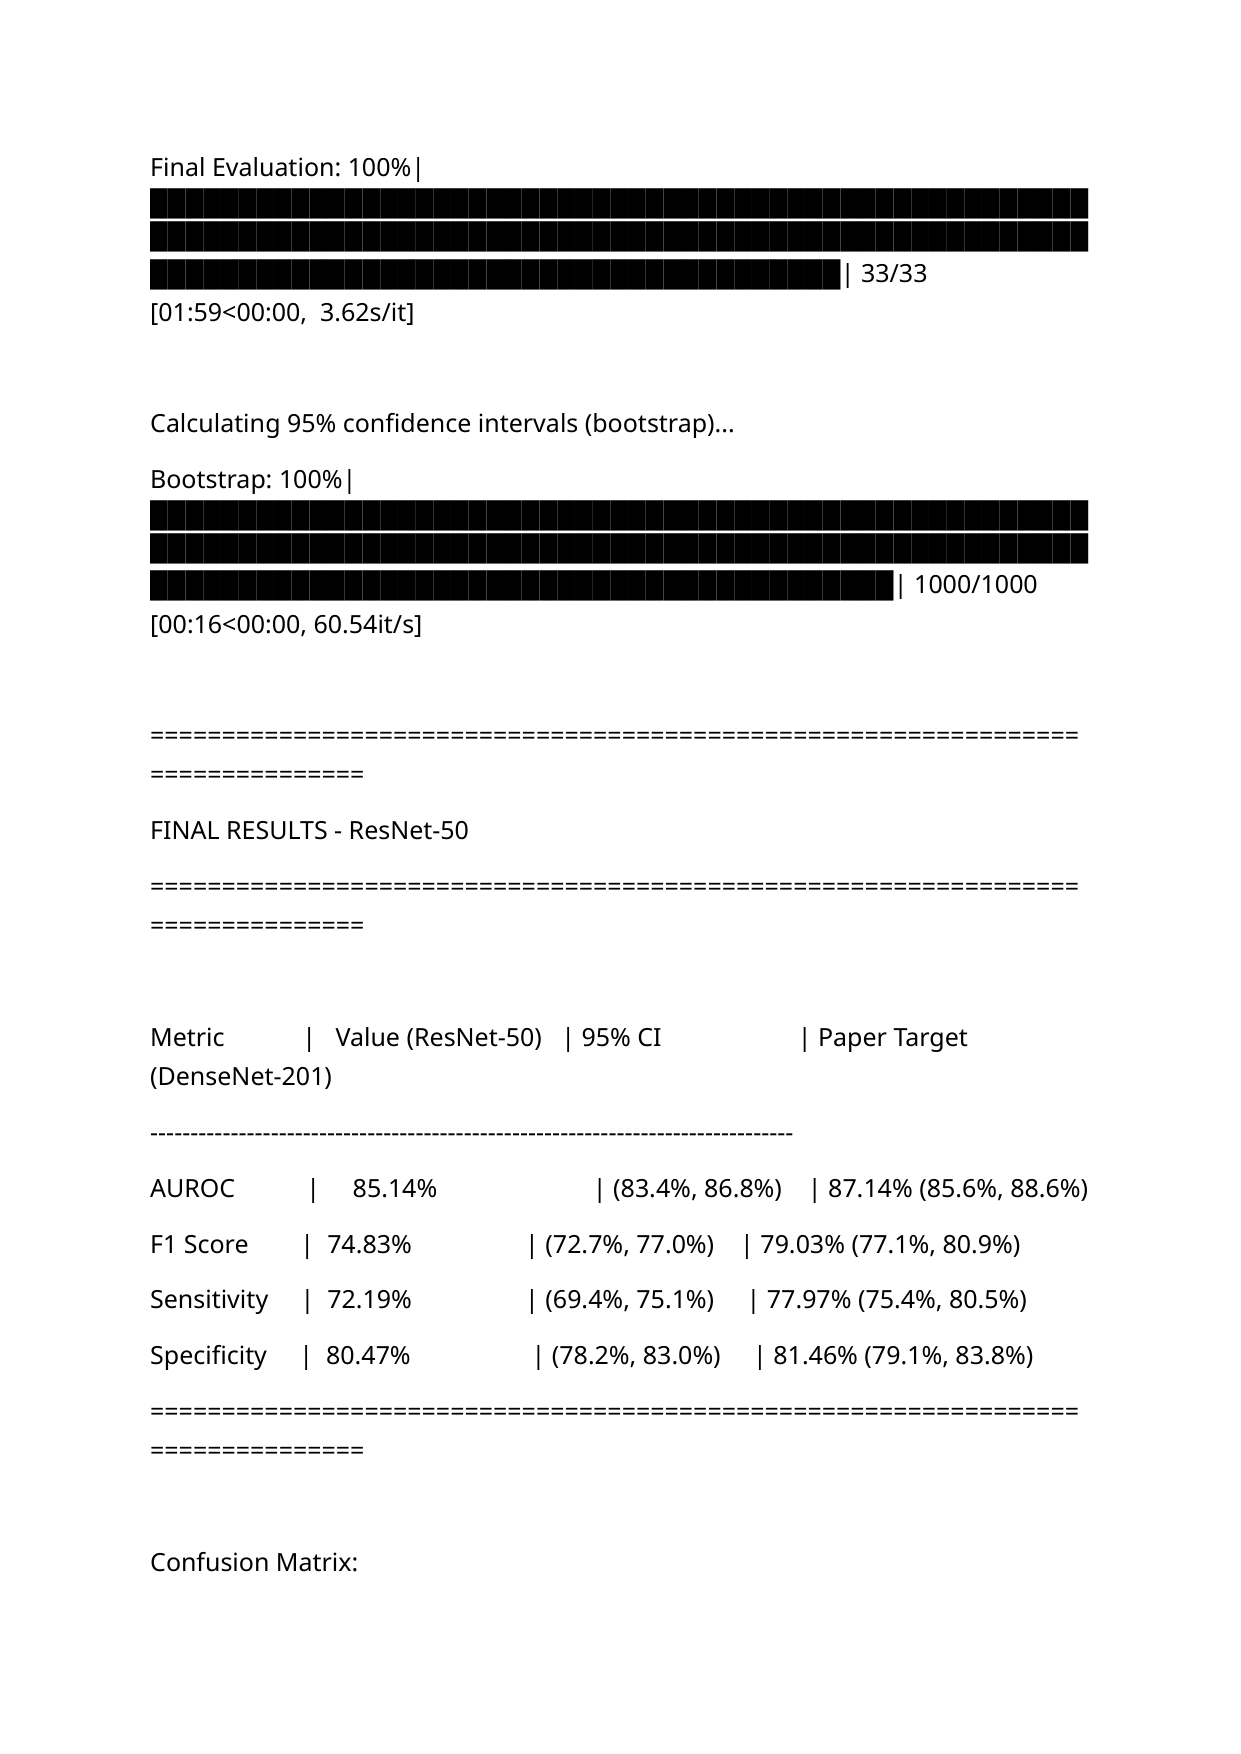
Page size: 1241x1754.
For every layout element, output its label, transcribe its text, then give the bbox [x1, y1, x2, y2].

text ================================================================================ [150, 1394, 1090, 1467]
text AUROC | 85.14% | (83.4%, 86.8%) | 87.14% (85.6%, 88.6%) [150, 1170, 1090, 1204]
text -------------------------------------------------------------------------------- [150, 1114, 1090, 1149]
text Confusion Matrix: [150, 1544, 1090, 1579]
text ================================================================================ [150, 869, 1090, 942]
text FINAL RESULTS - ResNet-50 [150, 813, 1090, 847]
text Final Evaluation: 100%|█████████████████████████████████████████████████████████████████████████████████████████████████████████████████████████████████████████████████| 33/33 [01:59<00:00, 3.62s/it] [150, 150, 1090, 328]
text ================================================================================ [150, 718, 1090, 791]
text Calculating 95% confidence intervals (bootstrap)... [150, 406, 1090, 440]
text Specificity | 80.47% | (78.2%, 83.0%) | 81.46% (79.1%, 83.8%) [150, 1338, 1090, 1372]
text F1 Score | 74.83% | (72.7%, 77.0%) | 79.03% (77.1%, 80.9%) [150, 1226, 1090, 1260]
text Sensitivity | 72.19% | (69.4%, 75.1%) | 77.97% (75.4%, 80.5%) [150, 1282, 1090, 1316]
text Bootstrap: 100%|████████████████████████████████████████████████████████████████████████████████████████████████████████████████████████████████████████████████████| 1000/1000 [00:16<00:00, 60.54it/s] [150, 462, 1090, 640]
text Metric | Value (ResNet-50) | 95% CI | Paper Target (DenseNet-201) [150, 1019, 1090, 1093]
